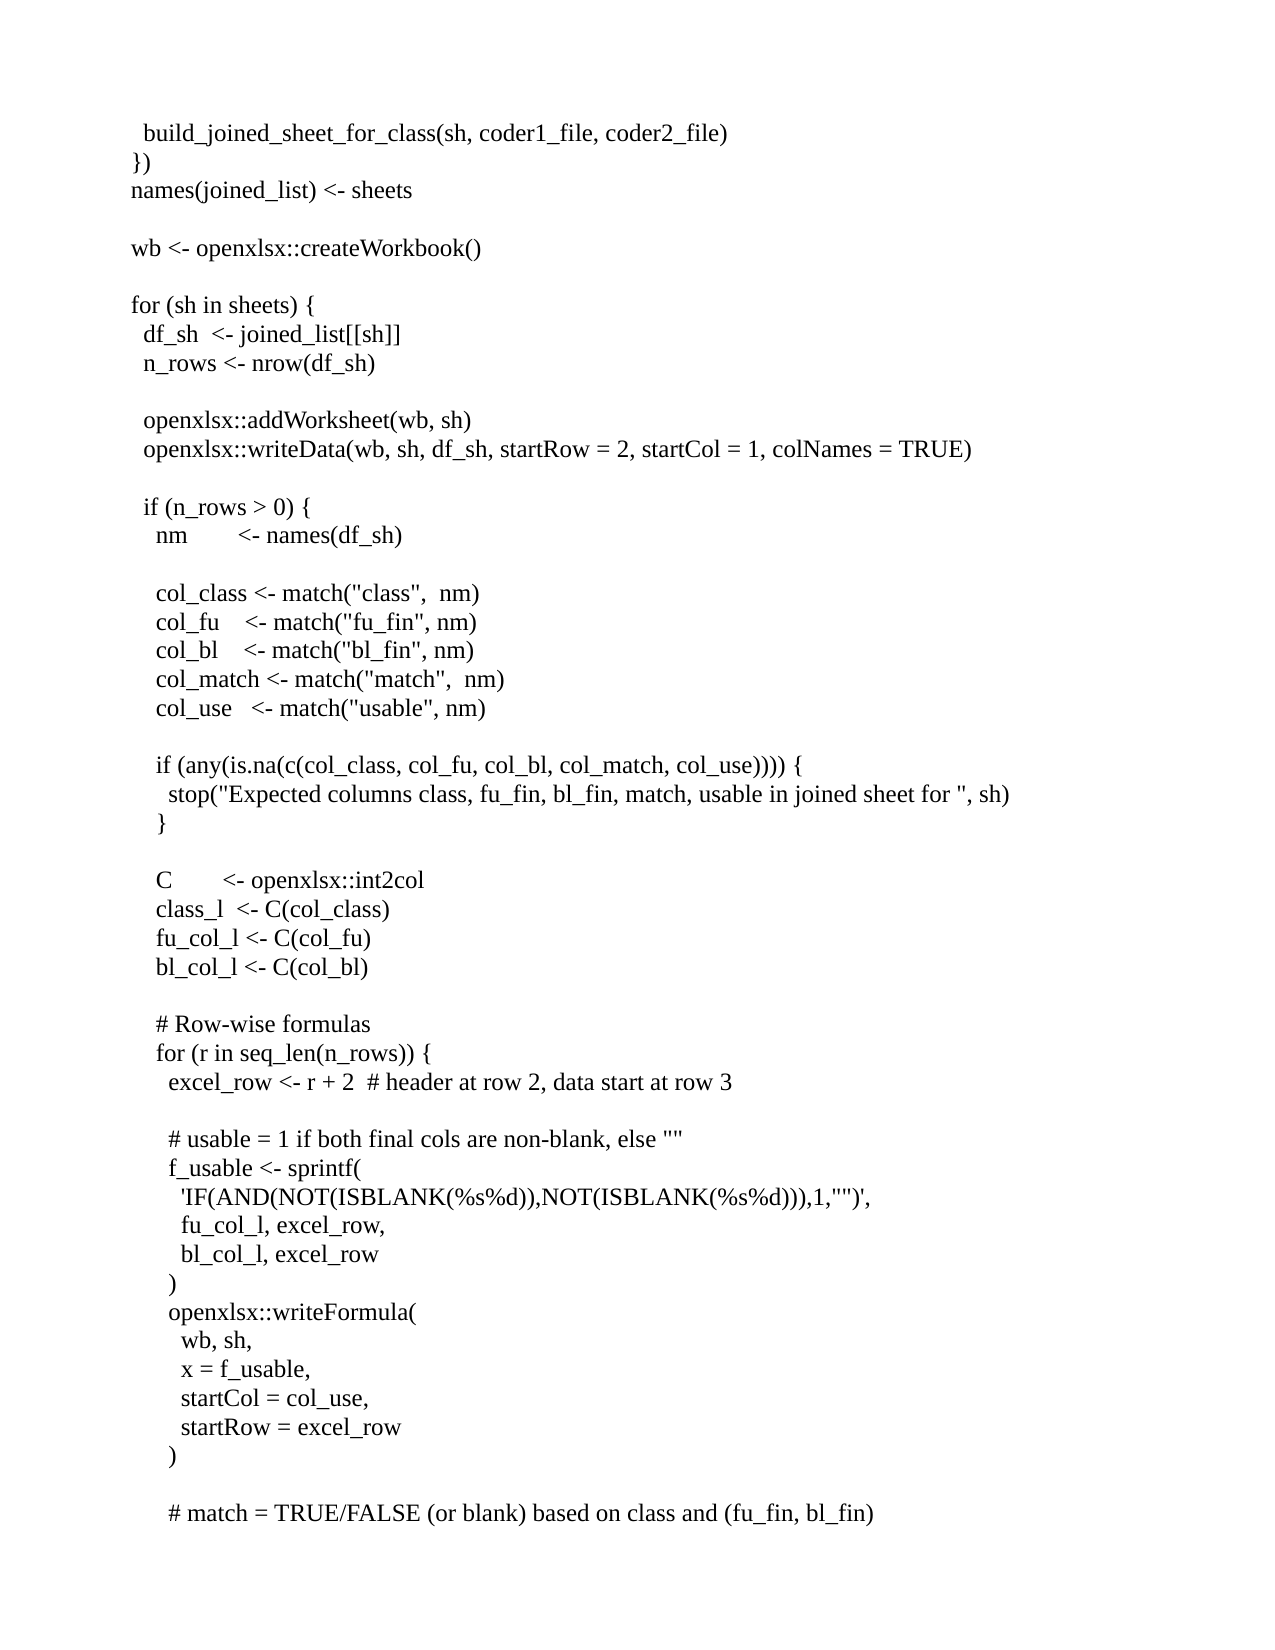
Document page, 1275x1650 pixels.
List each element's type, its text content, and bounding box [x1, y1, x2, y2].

text }) [118, 147, 1157, 176]
text df_sh <- joined_list[[sh]] [118, 319, 1157, 348]
text if (n_rows > 0) { [118, 492, 1157, 521]
text wb <- openxlsx::createWorkbook() [118, 233, 1157, 262]
text } [118, 808, 1157, 837]
text nm <- names(df_sh) [118, 521, 1157, 549]
text col_use <- match("usable", nm) [118, 693, 1157, 722]
text f_usable <- sprintf( [118, 1153, 1157, 1182]
text excel_row <- r + 2 # header at row 2, data start at row 3 [118, 1067, 1157, 1096]
text ) [118, 1441, 1157, 1469]
text # Row-wise formulas [118, 1009, 1157, 1038]
text n_rows <- nrow(df_sh) [118, 348, 1157, 377]
text # match = TRUE/FALSE (or blank) based on class and (fu_fin, bl_fin) [118, 1498, 1157, 1527]
text ) [118, 1268, 1157, 1297]
text if (any(is.na(c(col_class, col_fu, col_bl, col_match, col_use)))) { [118, 751, 1157, 779]
text wb, sh, [118, 1326, 1157, 1354]
text col_fu <- match("fu_fin", nm) [118, 607, 1157, 636]
text startCol = col_use, [118, 1383, 1157, 1412]
text openxlsx::writeData(wb, sh, df_sh, startRow = 2, startCol = 1, colNames = TRUE) [118, 434, 1157, 463]
text for (r in seq_len(n_rows)) { [118, 1038, 1157, 1067]
text # usable = 1 if both final cols are non-blank, else "" [118, 1124, 1157, 1153]
text bl_col_l <- C(col_bl) [118, 952, 1157, 981]
text col_bl <- match("bl_fin", nm) [118, 636, 1157, 664]
text class_l <- C(col_class) [118, 894, 1157, 923]
text fu_col_l <- C(col_fu) [118, 923, 1157, 952]
text names(joined_list) <- sheets [118, 176, 1157, 204]
text fu_col_l, excel_row, [118, 1211, 1157, 1239]
text col_class <- match("class", nm) [118, 578, 1157, 607]
text stop("Expected columns class, fu_fin, bl_fin, match, usable in joined sheet for ", sh) [118, 779, 1157, 808]
text for (sh in sheets) { [118, 291, 1157, 319]
text 'IF(AND(NOT(ISBLANK(%s%d)),NOT(ISBLANK(%s%d))),1,"")', [118, 1182, 1157, 1211]
text build_joined_sheet_for_class(sh, coder1_file, coder2_file) [118, 118, 1157, 147]
text C <- openxlsx::int2col [118, 866, 1157, 894]
text startRow = excel_row [118, 1412, 1157, 1441]
text openxlsx::addWorksheet(wb, sh) [118, 406, 1157, 434]
text col_match <- match("match", nm) [118, 664, 1157, 693]
text openxlsx::writeFormula( [118, 1297, 1157, 1326]
text x = f_usable, [118, 1354, 1157, 1383]
text bl_col_l, excel_row [118, 1239, 1157, 1268]
